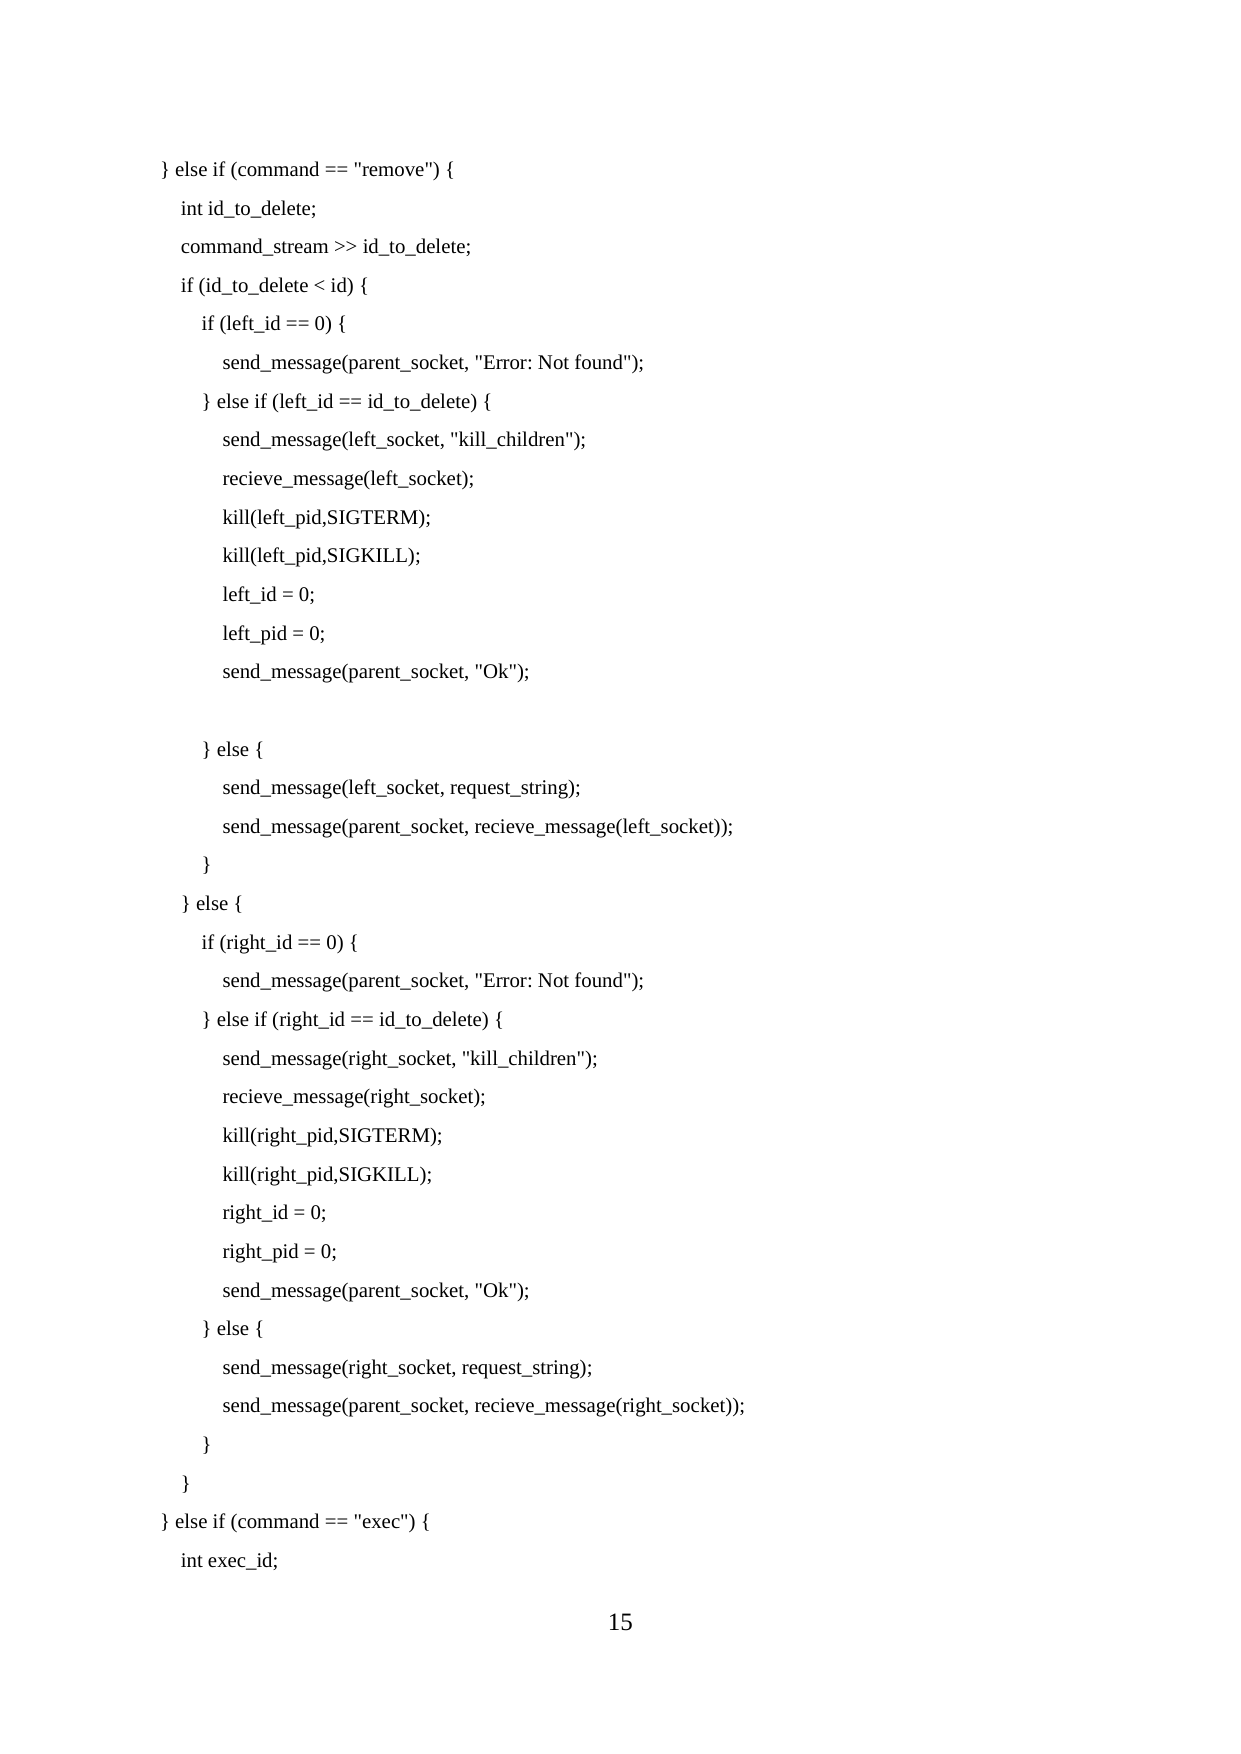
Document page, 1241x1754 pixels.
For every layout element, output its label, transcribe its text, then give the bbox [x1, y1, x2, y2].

text send_message(parent_socket, "Error: Not found"); [118, 350, 1122, 374]
text if (right_id == 0) { [118, 930, 1122, 954]
text } else if (command == "remove") { [118, 157, 1122, 181]
text send_message(parent_socket, recieve_message(left_socket)); [118, 814, 1122, 838]
text } else if (left_id == id_to_delete) { [118, 389, 1122, 413]
text command_stream >> id_to_delete; [118, 234, 1122, 258]
text } [118, 852, 1122, 876]
text send_message(right_socket, request_string); [118, 1355, 1122, 1379]
text recieve_message(left_socket); [118, 466, 1122, 490]
text int id_to_delete; [118, 195, 1122, 219]
text kill(right_pid,SIGKILL); [118, 1162, 1122, 1186]
text int exec_id; [118, 1548, 1122, 1572]
text recieve_message(right_socket); [118, 1084, 1122, 1108]
text } [118, 1471, 1122, 1495]
text send_message(parent_socket, recieve_message(right_socket)); [118, 1393, 1122, 1417]
text } else { [118, 736, 1122, 761]
text right_pid = 0; [118, 1239, 1122, 1263]
text } else { [118, 891, 1122, 915]
text } [118, 1432, 1122, 1456]
text } else if (command == "exec") { [118, 1509, 1122, 1533]
text right_id = 0; [118, 1200, 1122, 1224]
text send_message(right_socket, "kill_children"); [118, 1046, 1122, 1070]
text send_message(parent_socket, "Error: Not found"); [118, 968, 1122, 992]
text send_message(left_socket, "kill_children"); [118, 427, 1122, 451]
text kill(left_pid,SIGTERM); [118, 504, 1122, 529]
text } else { [118, 1316, 1122, 1340]
text send_message(parent_socket, "Ok"); [118, 659, 1122, 683]
text left_pid = 0; [118, 621, 1122, 644]
text left_id = 0; [118, 582, 1122, 606]
text } else if (right_id == id_to_delete) { [118, 1007, 1122, 1031]
text send_message(left_socket, request_string); [118, 775, 1122, 799]
text send_message(parent_socket, "Ok"); [118, 1277, 1122, 1302]
text kill(left_pid,SIGKILL); [118, 543, 1122, 567]
text if (id_to_delete < id) { [118, 273, 1122, 297]
text kill(right_pid,SIGTERM); [118, 1123, 1122, 1147]
text if (left_id == 0) { [118, 311, 1122, 335]
